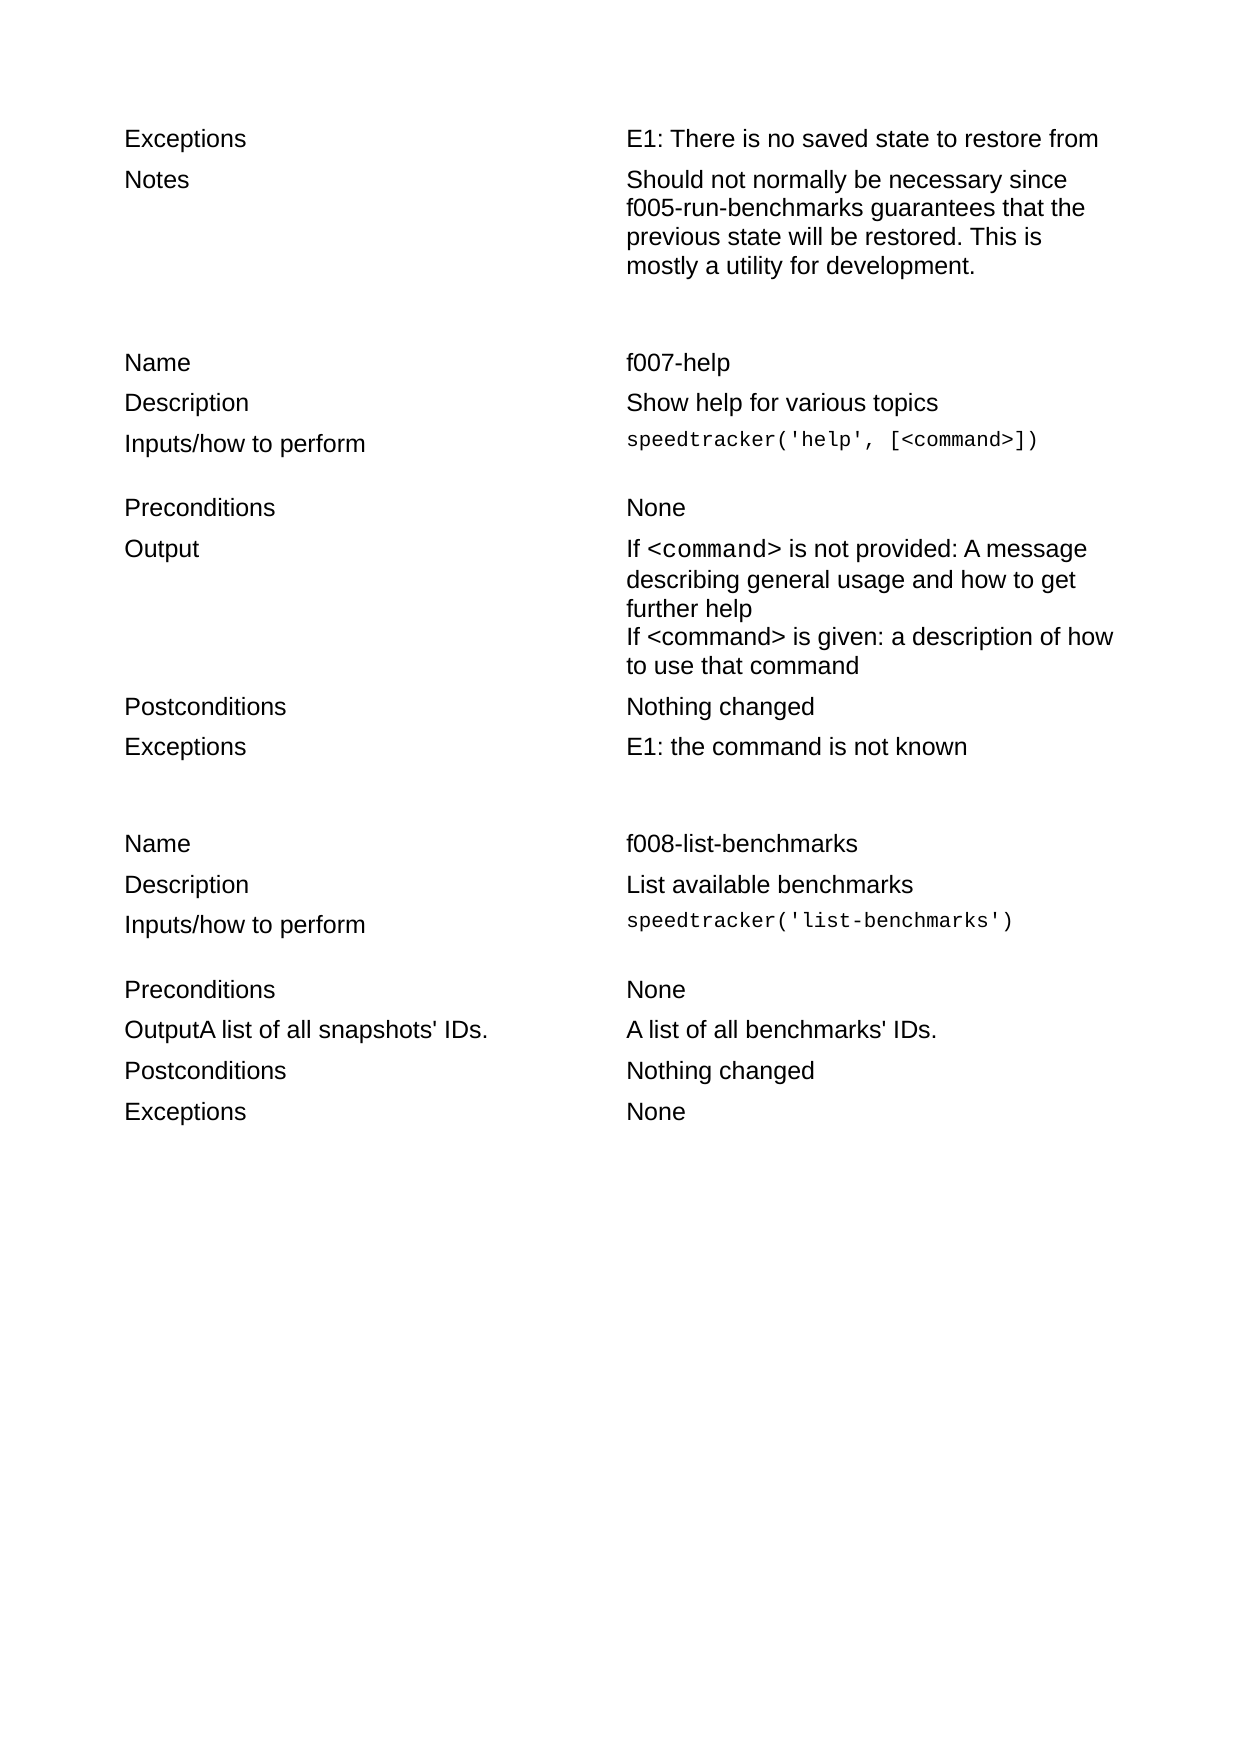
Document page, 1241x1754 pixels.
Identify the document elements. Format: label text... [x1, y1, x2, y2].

table_cell E1: the command is not known [620, 726, 1122, 767]
table_cell Inputs/how to perform [118, 423, 620, 487]
table_cell None [620, 1091, 1122, 1131]
table_cell Preconditions [118, 969, 620, 1009]
table_cell Preconditions [118, 488, 620, 528]
table_cell Exceptions [118, 1091, 620, 1131]
table_cell Inputs/how to perform [118, 905, 620, 969]
table_cell List available benchmarks [620, 864, 1122, 904]
table_cell Postconditions [118, 1050, 620, 1091]
table_cell None [620, 969, 1122, 1009]
table_header f008-list-benchmarks [620, 823, 1122, 864]
table_cell Notes [118, 159, 620, 286]
table_cell E1: There is no saved state to restore from [620, 118, 1122, 159]
table_cell Should not normally be necessary since f005-run-benchmarks guarantees that the previous state will be restored. This is mostly a utility for development. [620, 159, 1122, 286]
table_cell speedtracker('help', [<command>]) [620, 423, 1122, 487]
table_cell If <command> is not provided: A message describing general usage and how to get further help If <command> is given: a description of how to use that command [620, 528, 1122, 686]
table_cell None [620, 488, 1122, 528]
table_cell Description [118, 864, 620, 904]
table_header Name [118, 342, 620, 382]
table_cell Nothing changed [620, 686, 1122, 726]
table_cell A list of all benchmarks' IDs. [620, 1010, 1122, 1050]
table_cell Exceptions [118, 726, 620, 767]
table_header Name [118, 823, 620, 864]
table_cell Exceptions [118, 118, 620, 159]
table_cell speedtracker('list-benchmarks') [620, 905, 1122, 969]
table_cell Show help for various topics [620, 383, 1122, 423]
table_cell Description [118, 383, 620, 423]
table_cell Output [118, 528, 620, 686]
table_cell Postconditions [118, 686, 620, 726]
table_cell Nothing changed [620, 1050, 1122, 1091]
table_cell OutputA list of all snapshots' IDs. [118, 1010, 620, 1050]
table_header f007-help [620, 342, 1122, 382]
